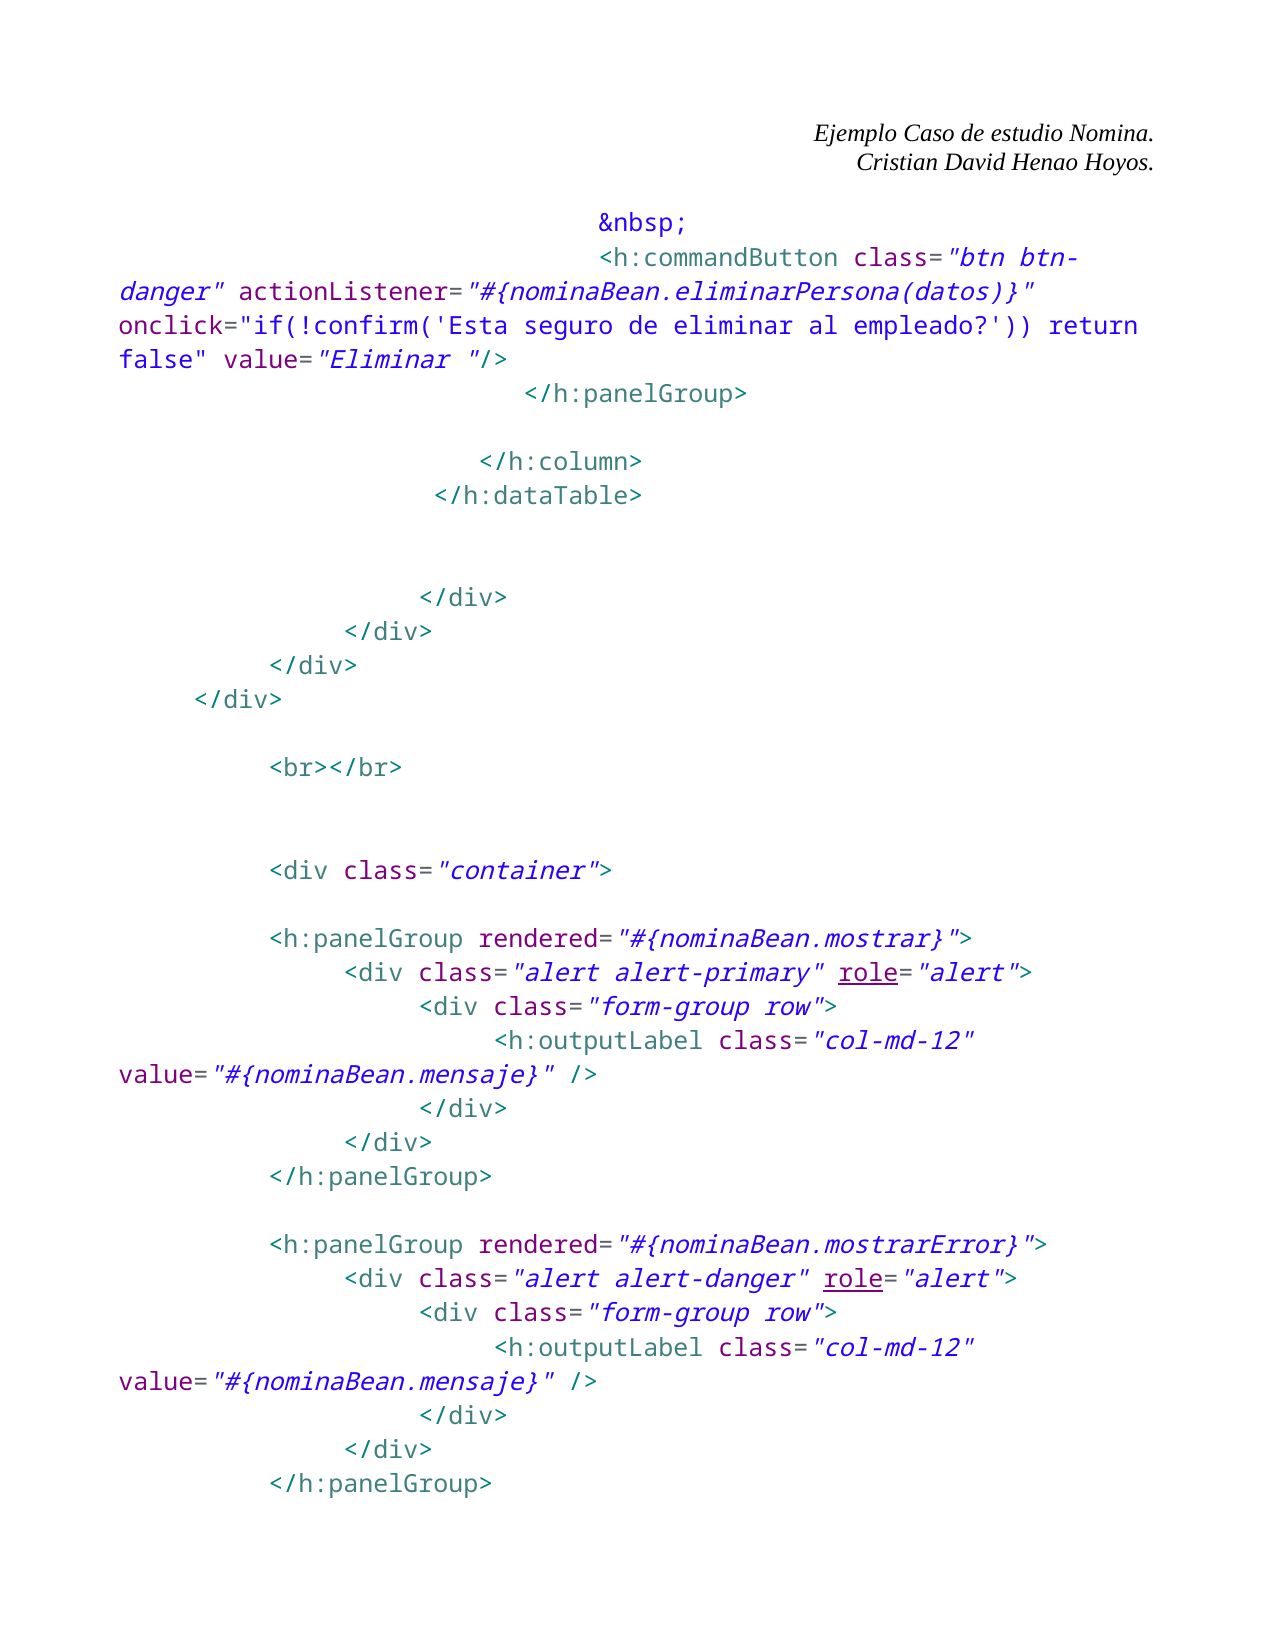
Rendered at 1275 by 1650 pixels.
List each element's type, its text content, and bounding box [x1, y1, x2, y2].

text </h:panelGroup> [118, 1159, 1157, 1193]
text </h:panelGroup> [118, 1465, 1157, 1499]
text </div> [118, 580, 1157, 614]
text <h:outputLabel class="col-md-12" value="#{nominaBean.mensaje}" /> [118, 1023, 1157, 1091]
text </h:column> [118, 443, 1157, 478]
text <div class="form-group row"> [118, 988, 1157, 1023]
text <div class="form-group row"> [118, 1295, 1157, 1329]
text </div> [118, 614, 1157, 648]
text </h:panelGroup> [118, 375, 1157, 409]
text <div class="alert alert-danger" role="alert"> [118, 1261, 1157, 1295]
text <h:panelGroup rendered="#{nominaBean.mostrar}"> [118, 920, 1157, 954]
text <h:commandButton class="btn btn-danger" actionListener="#{nominaBean.eliminarPersona(datos)}" onclick="if(!confirm('Esta seguro de eliminar al empleado?')) return false" value="Eliminar "/> [118, 239, 1157, 375]
text </div> [118, 1091, 1157, 1125]
text <div class="alert alert-primary" role="alert"> [118, 954, 1157, 988]
text <div class="container"> [118, 852, 1157, 886]
text <h:panelGroup rendered="#{nominaBean.mostrarError}"> [118, 1227, 1157, 1261]
text </div> [118, 1125, 1157, 1159]
text </div> [118, 1397, 1157, 1431]
text </div> [118, 648, 1157, 682]
text <h:outputLabel class="col-md-12" value="#{nominaBean.mensaje}" /> [118, 1329, 1157, 1397]
text <br></br> [118, 750, 1157, 784]
text &nbsp; [118, 205, 1157, 239]
text </h:dataTable> [118, 478, 1157, 512]
text </div> [118, 1431, 1157, 1465]
text </div> [118, 682, 1157, 716]
